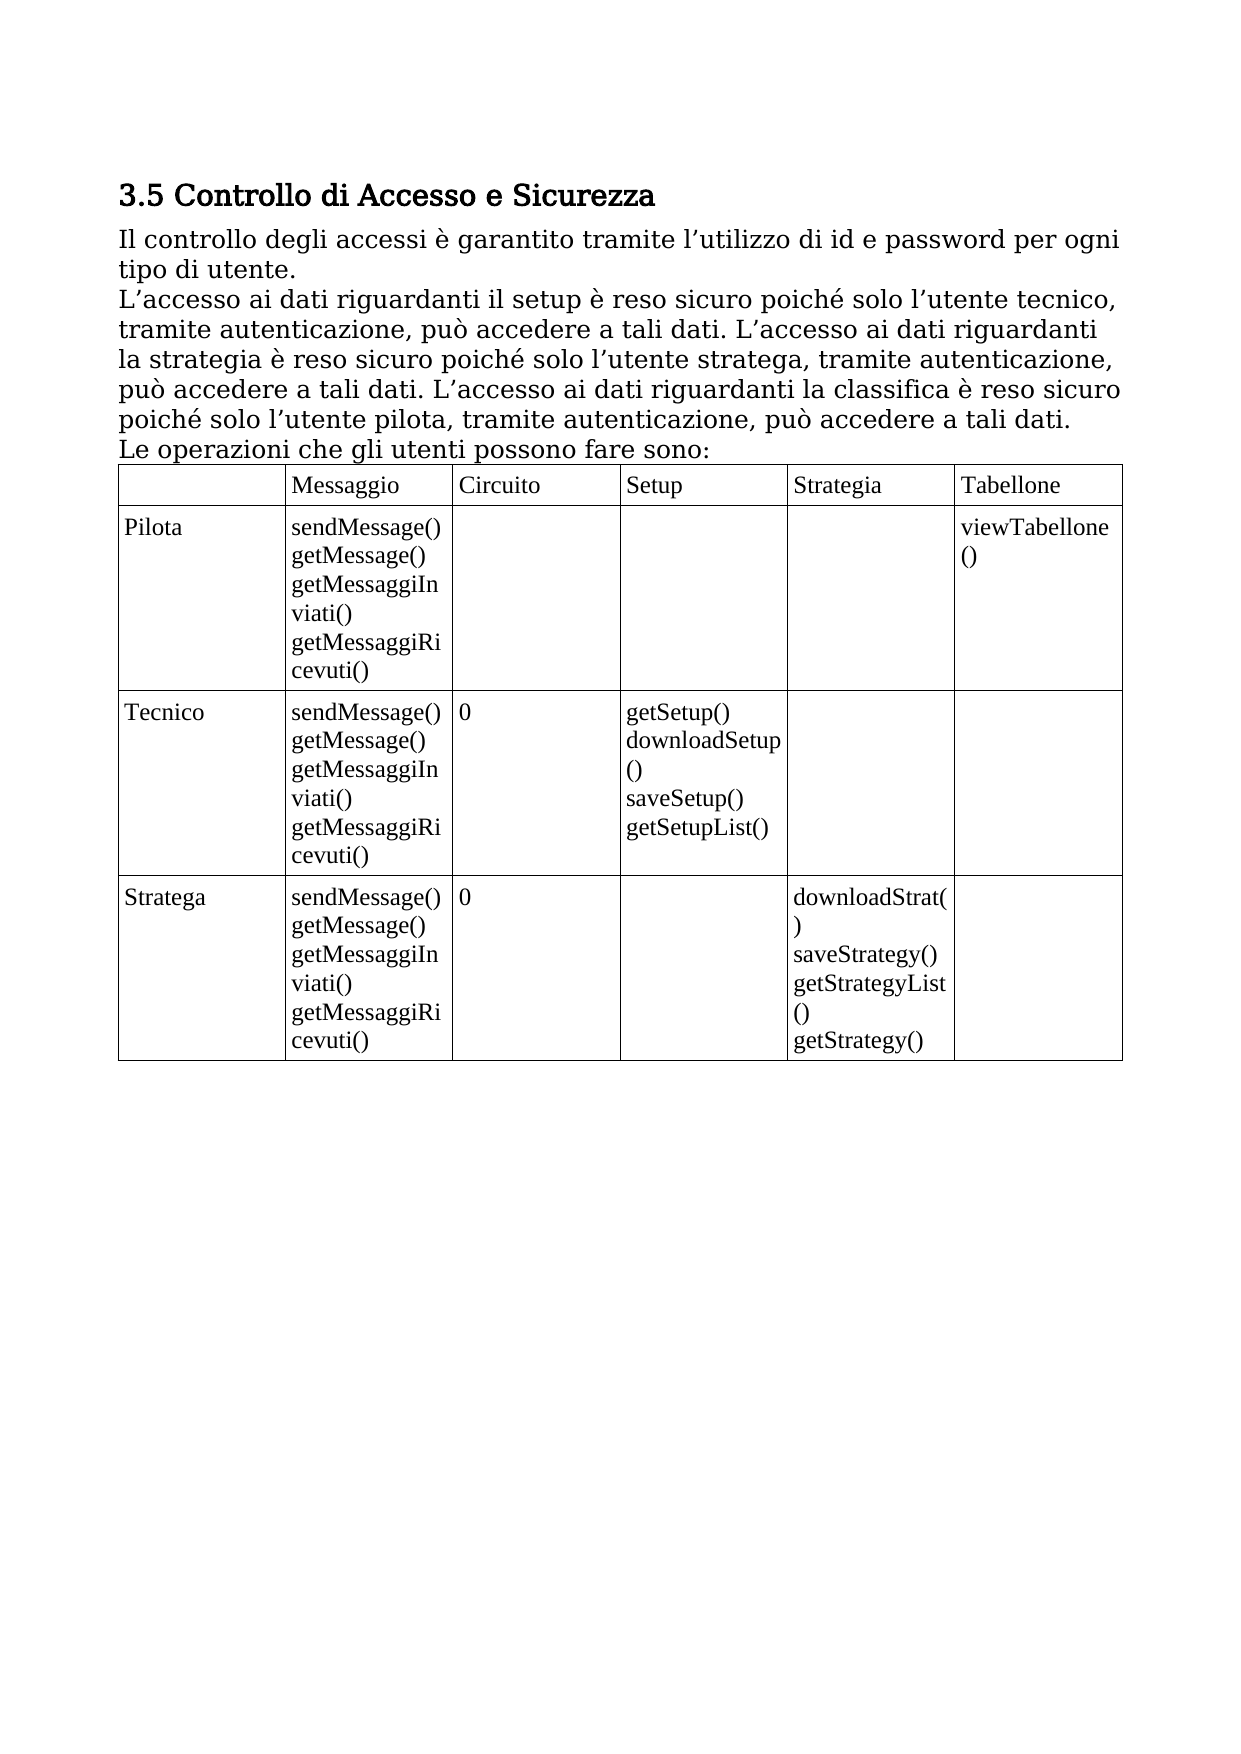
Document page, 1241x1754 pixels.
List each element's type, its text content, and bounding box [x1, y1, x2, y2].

table_cell sendMessage() getMessage() getMessaggiInviati() getMessaggiRicevuti() [286, 506, 452, 690]
subtitle 3.5 Controllo di Accesso e Sicurezza [118, 176, 1122, 211]
table_cell [955, 691, 1122, 875]
table_cell viewTabellone() [955, 506, 1122, 690]
table_cell downloadStrat() saveStrategy() getStrategyList() getStrategy() [788, 876, 954, 1060]
table_header [119, 465, 285, 505]
table_header Tabellone [955, 465, 1122, 505]
table_cell [955, 876, 1122, 1060]
table_cell [788, 506, 954, 690]
table_cell Pilota [119, 506, 285, 690]
table_header Strategia [788, 465, 954, 505]
table_header Setup [621, 465, 787, 505]
text Il controllo degli accessi è garantito tramite l’utilizzo di id e password per ogni tipo di utente. [118, 224, 1122, 284]
table_cell [788, 691, 954, 875]
text L’accesso ai dati riguardanti il setup è reso sicuro poiché solo l’utente tecnico, tramite autenticazione, può accedere a tali dati. L’accesso ai dati riguardanti la strategia è reso sicuro poiché solo l’utente stratega, tramite autenticazione, può accedere a tali dati. L’accesso ai dati riguardanti la classifica è reso sicuro poiché solo l’utente pilota, tramite autenticazione, può accedere a tali dati. [118, 284, 1122, 434]
table_cell sendMessage() getMessage() getMessaggiInviati() getMessaggiRicevuti() [286, 876, 452, 1060]
table_header Circuito [453, 465, 620, 505]
table_cell 0 [453, 691, 620, 875]
table_cell sendMessage() getMessage() getMessaggiInviati() getMessaggiRicevuti() [286, 691, 452, 875]
table_cell 0 [453, 876, 620, 1060]
text Le operazioni che gli utenti possono fare sono: [118, 434, 1122, 464]
table_cell getSetup() downloadSetup() saveSetup() getSetupList() [621, 691, 787, 875]
table_cell Stratega [119, 876, 285, 1060]
table_cell [621, 506, 787, 690]
table_cell [453, 506, 620, 690]
table_cell [621, 876, 787, 1060]
table_header Messaggio [286, 465, 452, 505]
table_cell Tecnico [119, 691, 285, 875]
